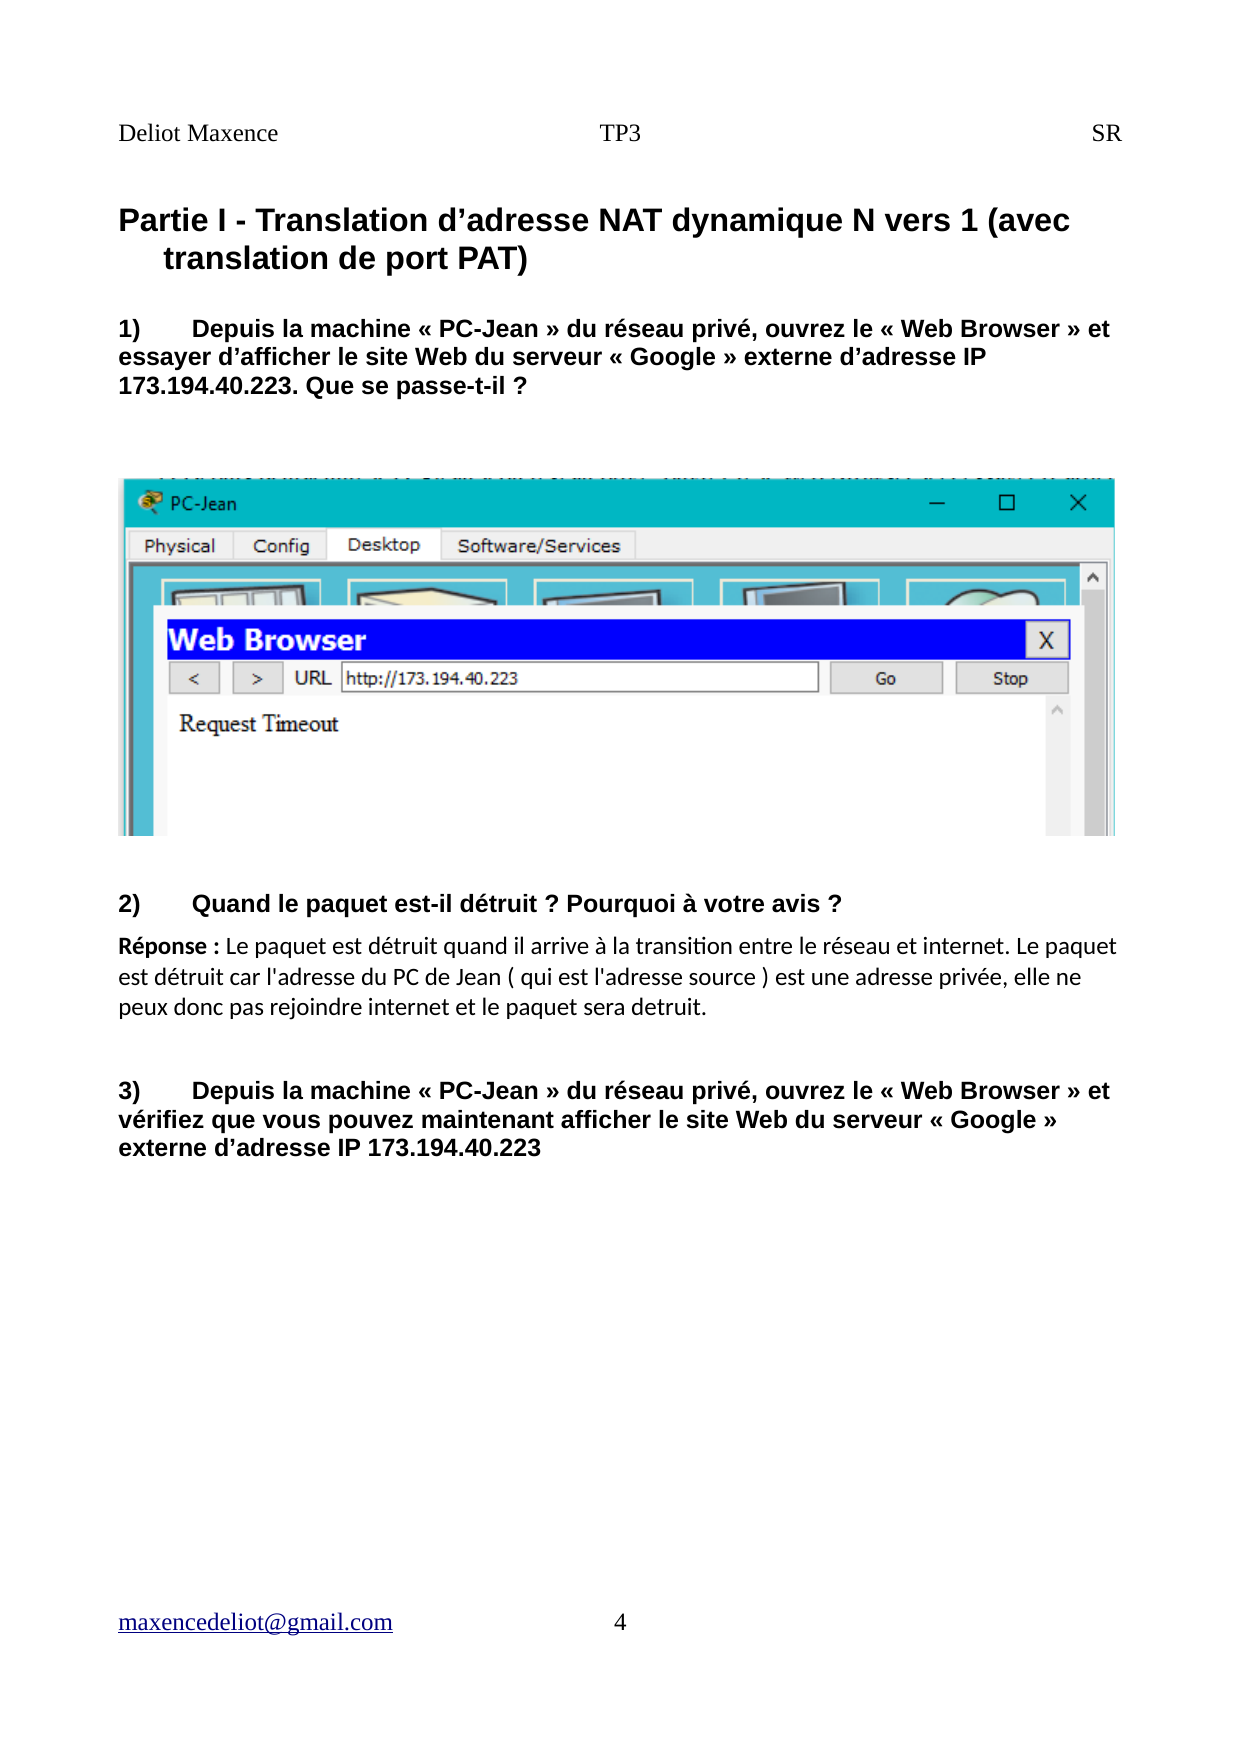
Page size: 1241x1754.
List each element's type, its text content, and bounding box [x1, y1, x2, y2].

subtitle Partie I - Translation d’adresse NAT dynamique N vers 1 (avec translation de port PAT) [118, 201, 1122, 276]
text Réponse : Le paquet est détruit quand il arrive à la transition entre le réseau et internet. Le paquet est détruit car l'adresse du PC de Jean ( qui est l'adresse source ) est une adresse privée, elle ne peux donc pas rejoindre internet et le paquet sera detruit. [118, 931, 1122, 1022]
subtitle 1) Depuis la machine « PC-Jean » du réseau privé, ouvrez le « Web Browser » et essayer d’afficher le site Web du serveur « Google » externe d’adresse IP 173.194.40.223. Que se passe-t-il ? [118, 314, 1122, 400]
subtitle 3) Depuis la machine « PC-Jean » du réseau privé, ouvrez le « Web Browser » et vérifiez que vous pouvez maintenant afficher le site Web du serveur « Google » externe d’adresse IP 173.194.40.223 [118, 1076, 1122, 1162]
picture [118, 478, 1115, 836]
subtitle 2) Quand le paquet est-il détruit ? Pourquoi à votre avis ? [118, 889, 1122, 918]
